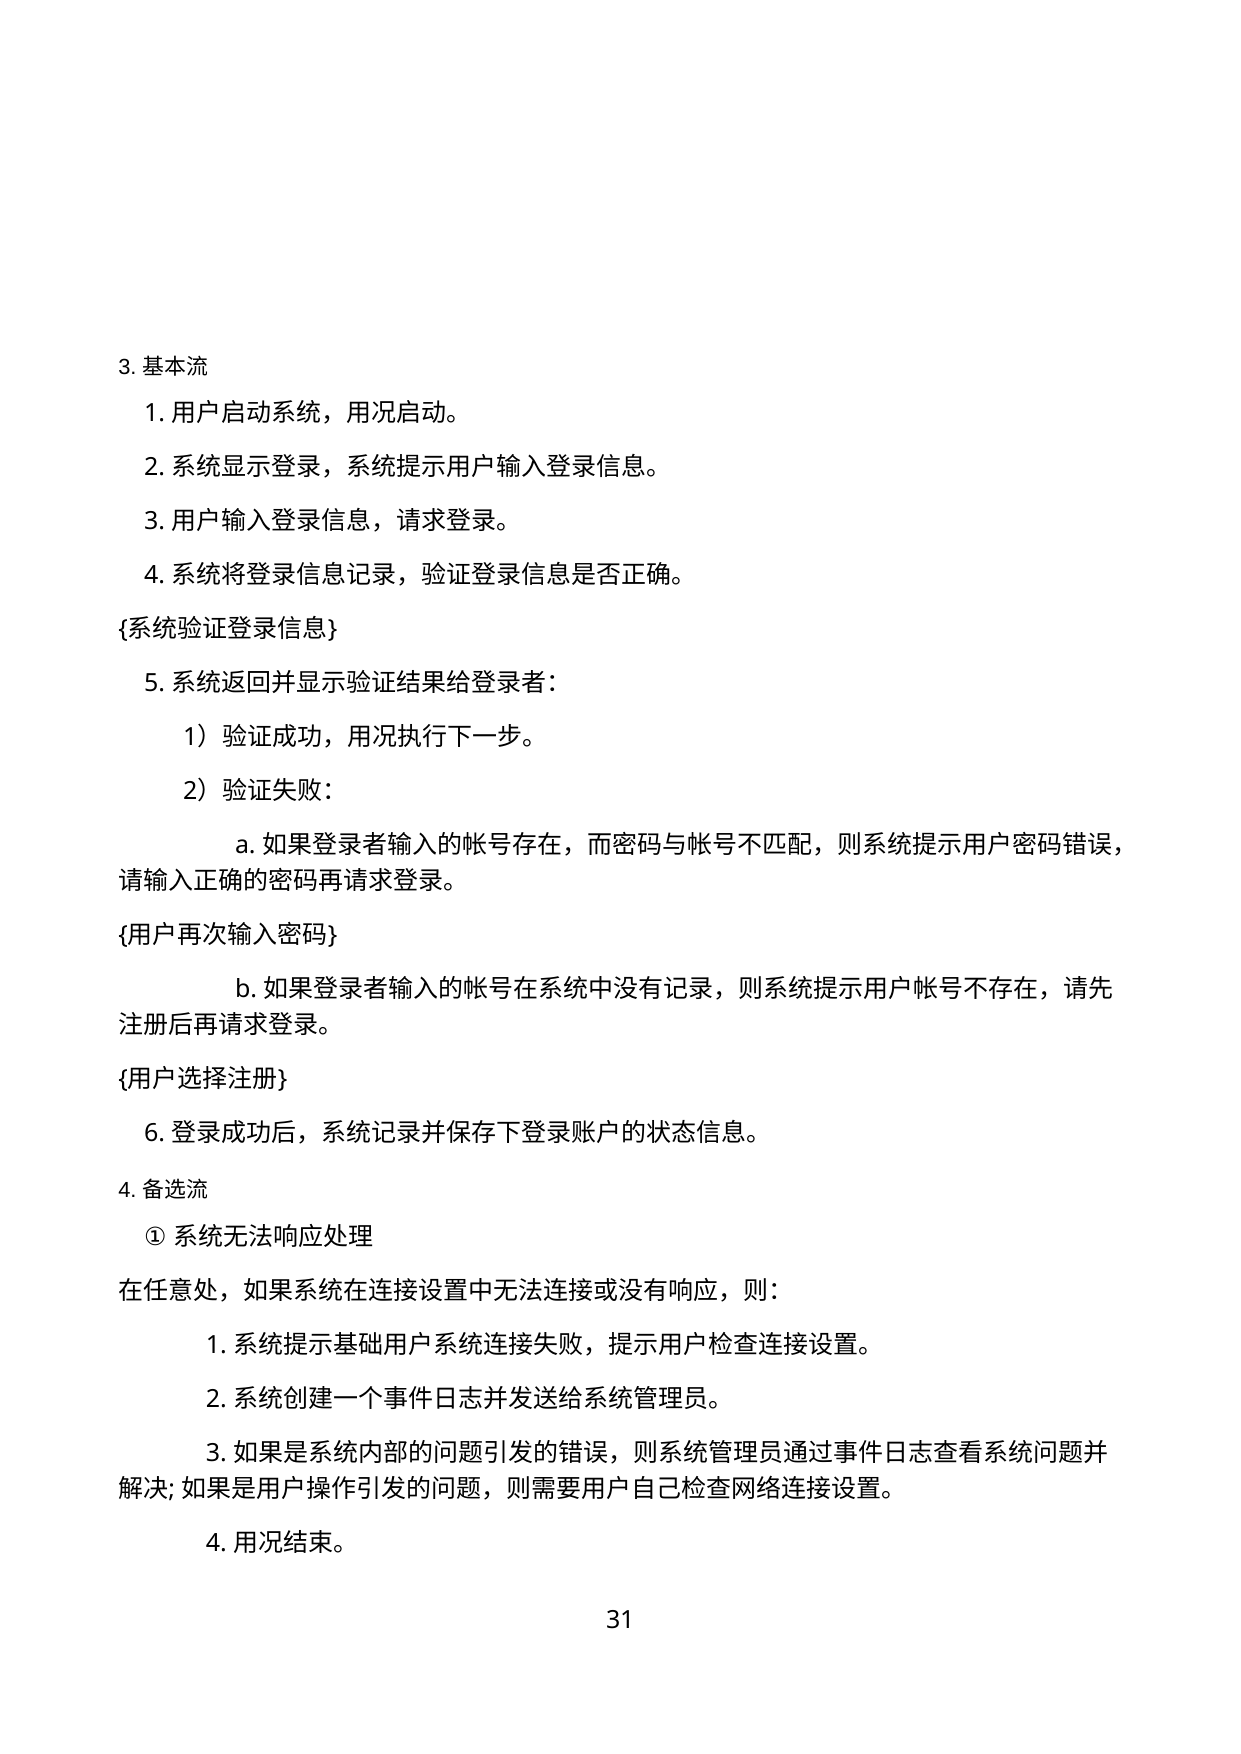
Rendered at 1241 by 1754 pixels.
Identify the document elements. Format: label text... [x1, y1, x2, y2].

text 4. 用况结束。 [118, 1522, 1122, 1558]
text 1. 用户启动系统，用况启动。 [118, 393, 1122, 429]
subtitle 基本流 [118, 349, 1122, 380]
text 4. 系统将登录信息记录，验证登录信息是否正确。 [118, 554, 1122, 591]
text 2）验证失败： [118, 770, 1122, 807]
text 3. 如果是系统内部的问题引发的错误，则系统管理员通过事件日志查看系统问题并解决; 如果是用户操作引发的问题，则需要用户自己检查网络连接设置。 [118, 1432, 1122, 1504]
subtitle 备选流 [118, 1172, 1122, 1204]
text {用户再次输入密码} [118, 914, 1122, 951]
text {用户选择注册} [118, 1059, 1122, 1095]
text b. 如果登录者输入的帐号在系统中没有记录，则系统提示用户帐号不存在，请先注册后再请求登录。 [118, 968, 1122, 1041]
text a. 如果登录者输入的帐号存在，而密码与帐号不匹配，则系统提示用户密码错误，请输入正确的密码再请求登录。 [118, 824, 1122, 897]
text 在任意处，如果系统在连接设置中无法连接或没有响应，则： [118, 1270, 1122, 1306]
text 6. 登录成功后，系统记录并保存下登录账户的状态信息。 [118, 1113, 1122, 1149]
text ① 系统无法响应处理 [118, 1216, 1122, 1252]
text 2. 系统显示登录，系统提示用户输入登录信息。 [118, 447, 1122, 483]
text 1. 系统提示基础用户系统连接失败，提示用户检查连接设置。 [118, 1324, 1122, 1360]
text 3. 用户输入登录信息，请求登录。 [118, 501, 1122, 537]
text 1）验证成功，用况执行下一步。 [118, 716, 1122, 753]
text 2. 系统创建一个事件日志并发送给系统管理员。 [118, 1378, 1122, 1414]
text 5. 系统返回并显示验证结果给登录者： [118, 662, 1122, 699]
text {系统验证登录信息} [118, 608, 1122, 645]
